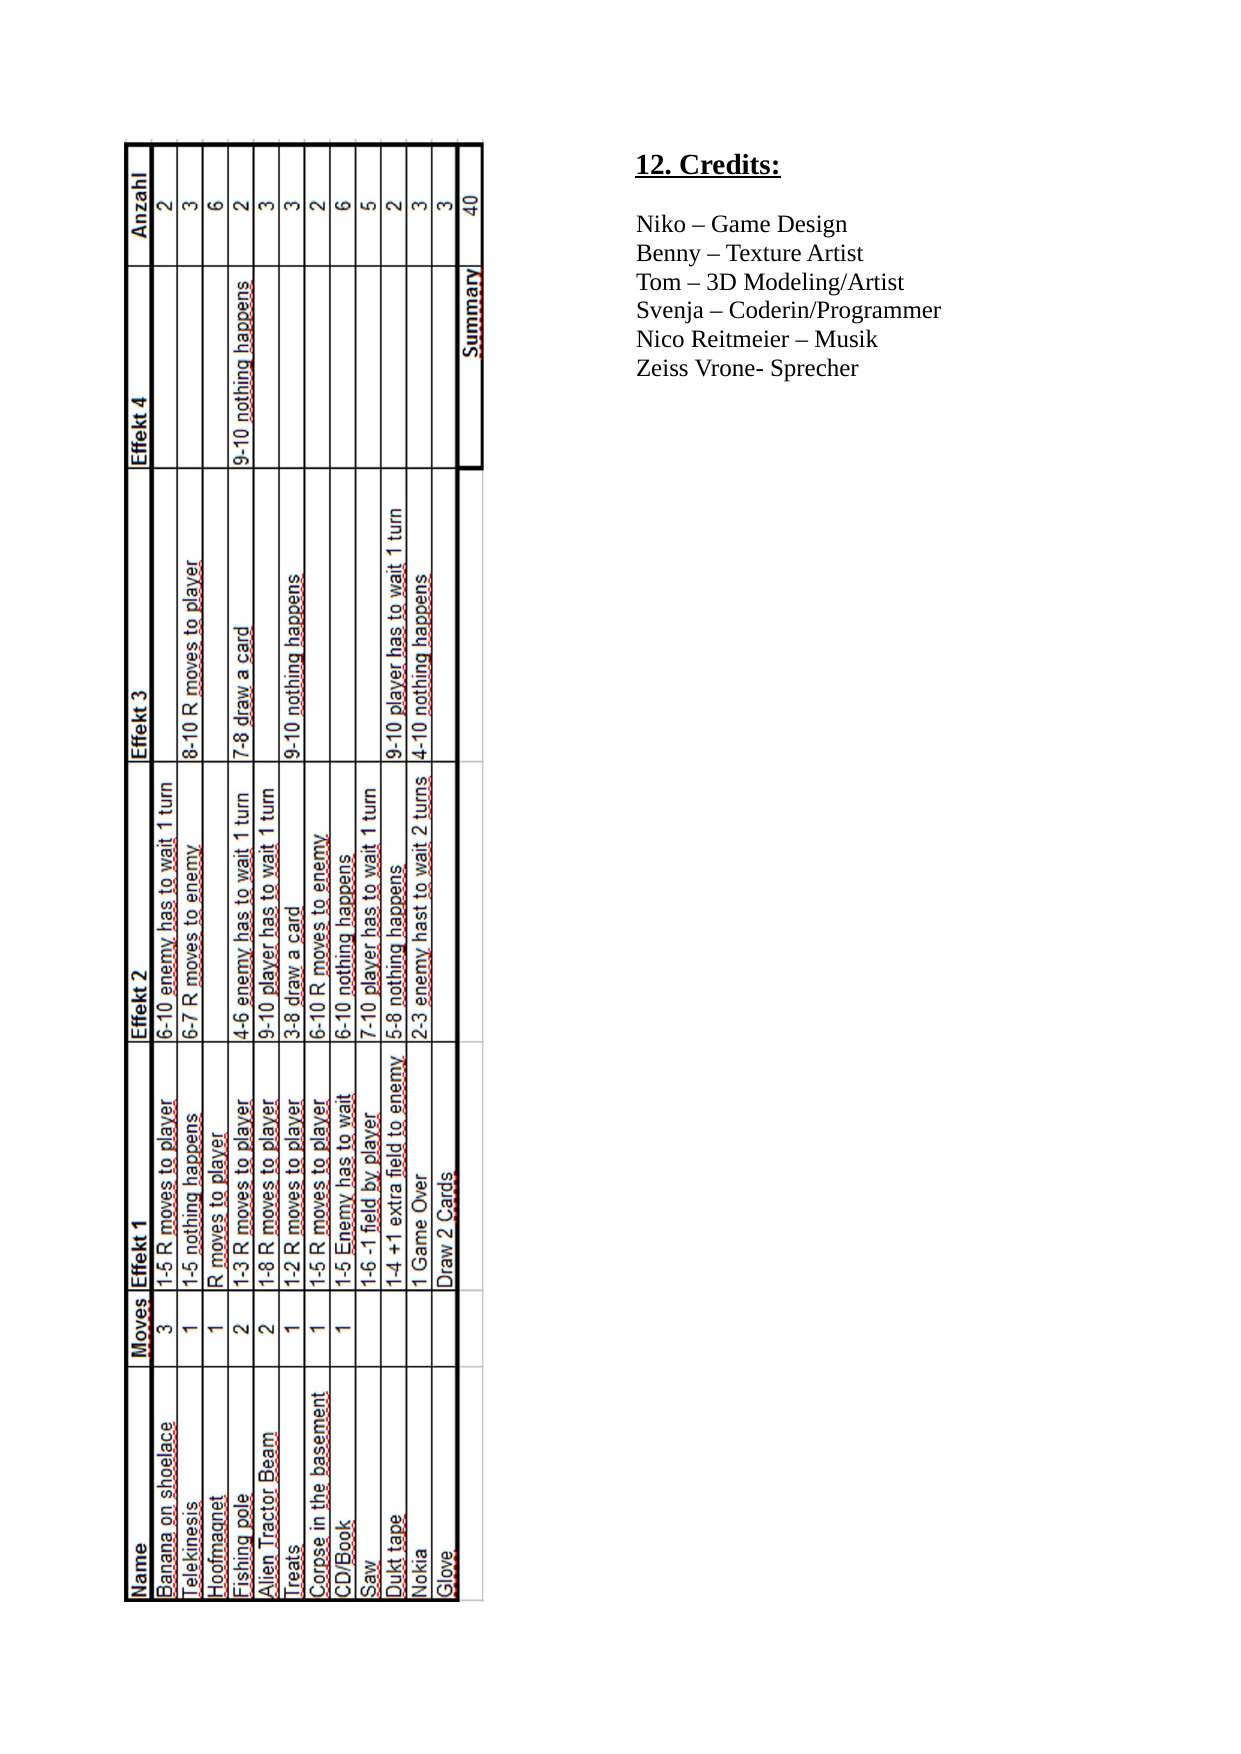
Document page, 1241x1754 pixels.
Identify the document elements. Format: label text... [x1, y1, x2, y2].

text 12. Credits: [484, 147, 1122, 180]
text Nico Reitmeier – Musik [484, 324, 1122, 353]
picture [124, 139, 484, 1602]
text Niko – Game Design [484, 209, 1122, 238]
text Zeiss Vrone- Sprecher [484, 353, 1122, 382]
text Svenja – Coderin/Programmer [484, 295, 1122, 324]
text Benny – Texture Artist [484, 238, 1122, 267]
text Tom – 3D Modeling/Artist [484, 267, 1122, 295]
